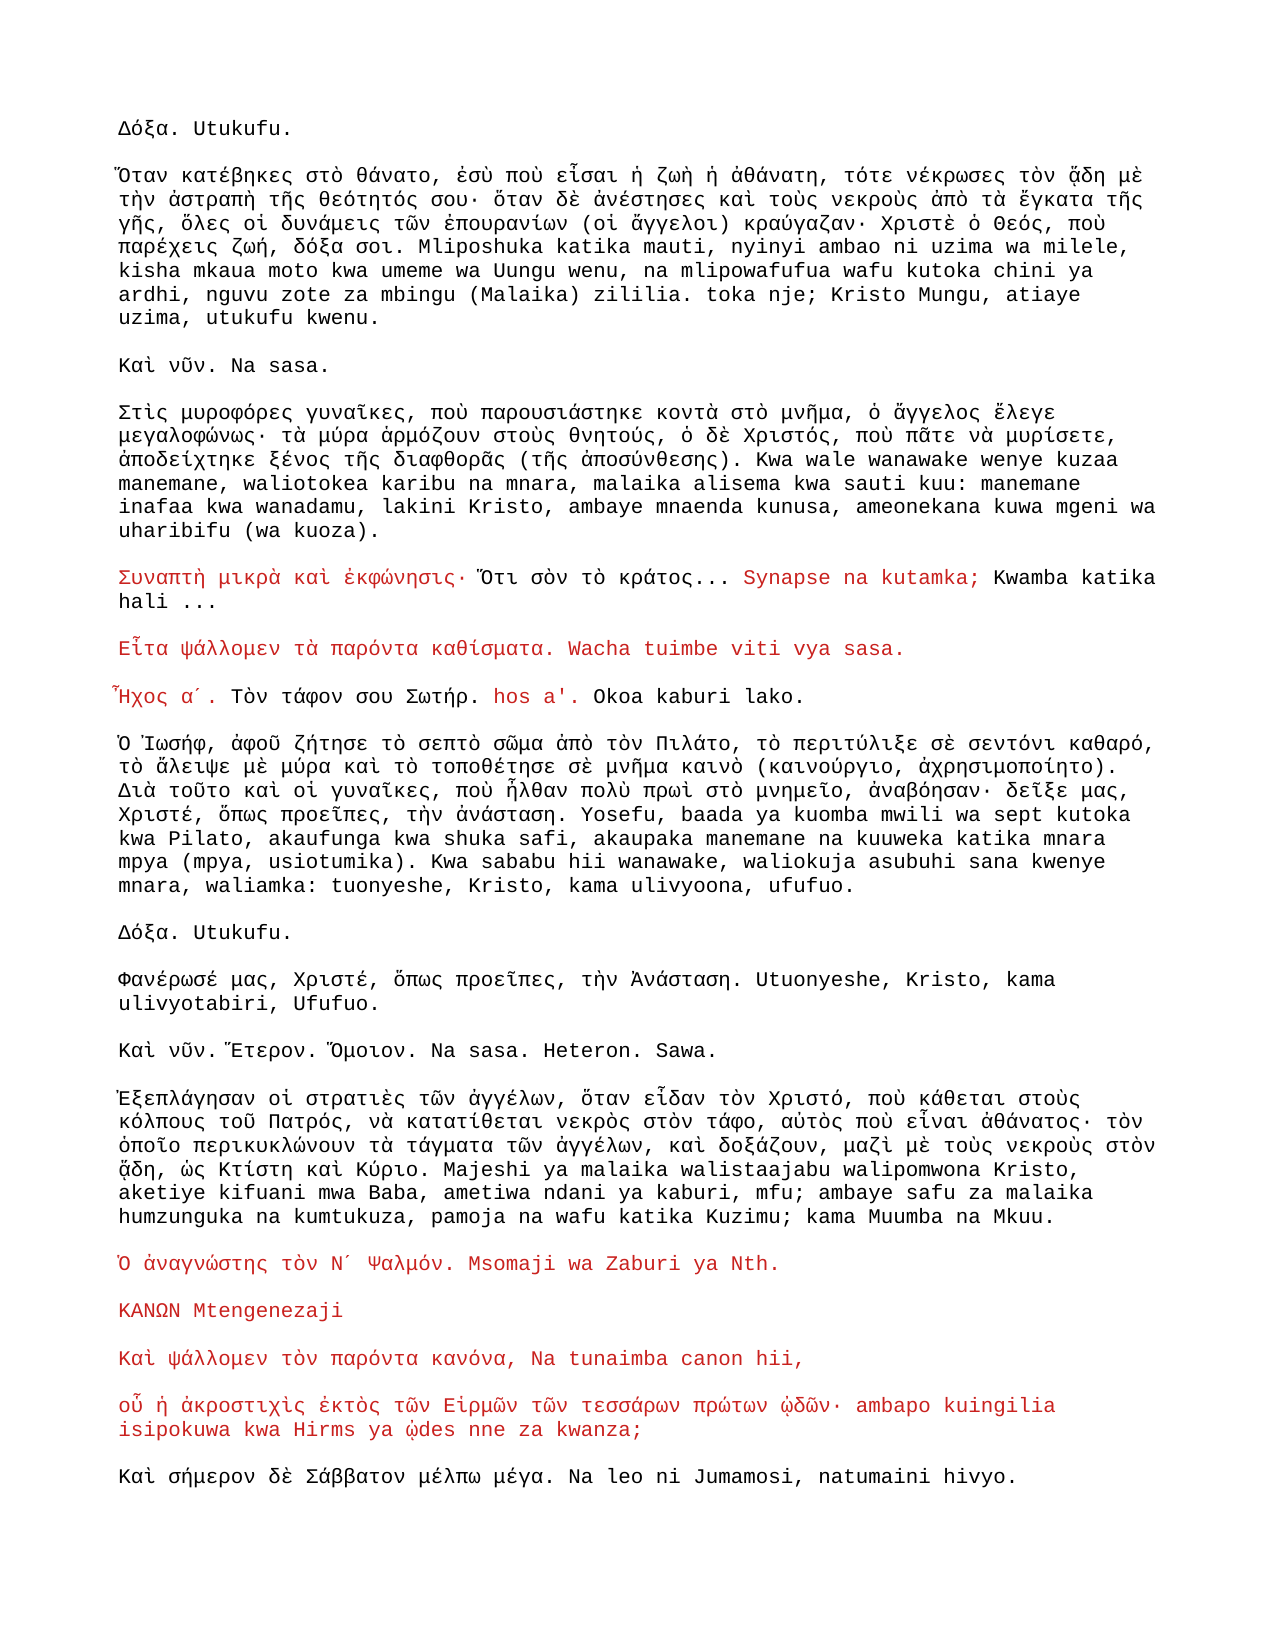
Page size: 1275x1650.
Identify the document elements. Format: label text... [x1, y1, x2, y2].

text Δόξα. Utukufu. [118, 118, 1157, 142]
text ΚΑΝΩΝ Mtengenezaji [118, 1300, 1157, 1324]
text Ἦχος α´. Τὸν τάφον σου Σωτήρ. hos a'. Okoa kaburi lako. [118, 686, 1157, 709]
text Φανέρωσέ μας, Χριστέ, ὅπως προεῖπες, τὴν Ἀνάσταση. Utuonyeshe, Kristo, kama ulivyotabiri, Ufufuo. [118, 969, 1157, 1017]
text Ὁ ἀναγνώστης τὸν Ν´ Ψαλμόν. Msomaji wa Zaburi ya Nth. [118, 1253, 1157, 1277]
text Ὅταν κατέβηκες στὸ θάνατο, ἐσὺ ποὺ εἶσαι ἡ ζωὴ ἡ ἀθάνατη, τότε νέκρωσες τὸν ᾅδη μὲ τὴν ἀστραπὴ τῆς θεότητός σου· ὅταν δὲ ἀνέστησες καὶ τοὺς νεκροὺς ἀπὸ τὰ ἔγκατα τῆς γῆς, ὅλες οἱ δυνάμεις τῶν ἐπουρανίων (οἱ ἄγγελοι) κραύγαζαν· Χριστὲ ὁ Θεός, ποὺ παρέχεις ζωή, δόξα σοι. Mliposhuka katika mauti, nyinyi ambao ni uzima wa milele, kisha mkaua moto kwa umeme wa Uungu wenu, na mlipowafufua wafu kutoka chini ya ardhi, nguvu zote za mbingu (Malaika) zililia. toka nje; Kristo Mungu, atiaye uzima, utukufu kwenu. [118, 165, 1157, 331]
text Στὶς μυροφόρες γυναῖκες, ποὺ παρουσιάστηκε κοντὰ στὸ μνῆμα, ὁ ἄγγελος ἔλεγε μεγαλοφώνως· τὰ μύρα ἁρμόζουν στοὺς θνητούς, ὁ δὲ Χριστός, ποὺ πᾶτε νὰ μυρίσετε, ἀποδείχτηκε ξένος τῆς διαφθορᾶς (τῆς ἀποσύνθεσης). Kwa wale wanawake wenye kuzaa manemane, waliotokea karibu na mnara, malaika alisema kwa sauti kuu: manemane inafaa kwa wanadamu, lakini Kristo, ambaye mnaenda kunusa, ameonekana kuwa mgeni wa uharibifu (wa kuoza). [118, 402, 1157, 544]
text Ὁ Ἰωσήφ, ἀφοῦ ζήτησε τὸ σεπτὸ σῶμα ἀπὸ τὸν Πιλάτο, τὸ περιτύλιξε σὲ σεντόνι καθαρό, τὸ ἄλειψε μὲ μύρα καὶ τὸ τοποθέτησε σὲ μνῆμα καινὸ (καινούργιο, ἀχρησιμοποίητο). Διὰ τοῦτο καὶ οἱ γυναῖκες, ποὺ ἦλθαν πολὺ πρωὶ στὸ μνημεῖο, ἀναβόησαν· δεῖξε μας, Χριστέ, ὅπως προεῖπες, τὴν ἀνάσταση. Yosefu, baada ya kuomba mwili wa sept kutoka kwa Pilato, akaufunga kwa shuka safi, akaupaka manemane na kuuweka katika mnara mpya (mpya, usiotumika). Kwa sababu hii wanawake, waliokuja asubuhi sana kwenye mnara, waliamka: tuonyeshe, Kristo, kama ulivyoona, ufufuo. [118, 733, 1157, 898]
text Καὶ ψάλλομεν τὸν παρόντα κανόνα, Na tunaimba canon hii, [118, 1348, 1157, 1371]
text Συναπτὴ μικρὰ καὶ ἐκφώνησις· Ὅτι σὸν τὸ κράτος... Synapse na kutamka; Kwamba katika hali ... [118, 567, 1157, 615]
text Καὶ νῦν. Na sasa. [118, 354, 1157, 378]
text Καὶ σήμερον δὲ Σάββατον μέλπω μέγα. Na leo ni Jumamosi, natumaini hivyo. [118, 1466, 1157, 1489]
text Εἶτα ψάλλομεν τὰ παρόντα καθίσματα. Wacha tuimbe viti vya sasa. [118, 638, 1157, 662]
text Καὶ νῦν. Ἕτερον. Ὅμοιον. Na sasa. Heteron. Sawa. [118, 1040, 1157, 1064]
text Ἐξεπλάγησαν οἱ στρατιὲς τῶν ἀγγέλων, ὅταν εἶδαν τὸν Χριστό, ποὺ κάθεται στοὺς κόλπους τοῦ Πατρός, νὰ κατατίθεται νεκρὸς στὸν τάφο, αὐτὸς ποὺ εἶναι ἀθάνατος· τὸν ὁποῖο περικυκλώνουν τὰ τάγματα τῶν ἀγγέλων, καὶ δοξάζουν, μαζὶ μὲ τοὺς νεκροὺς στὸν ᾅδη, ὡς Κτίστη καὶ Κύριο. Majeshi ya malaika walistaajabu walipomwona Kristo, aketiye kifuani mwa Baba, ametiwa ndani ya kaburi, mfu; ambaye safu za malaika humzunguka na kumtukuza, pamoja na wafu katika Kuzimu; kama Muumba na Mkuu. [118, 1088, 1157, 1229]
text Δόξα. Utukufu. [118, 922, 1157, 946]
text οὗ ἡ ἀκροστιχὶς ἐκτὸς τῶν Εἱρμῶν τῶν τεσσάρων πρώτων ᾠδῶν· ambapo kuingilia isipokuwa kwa Hirms ya ᾠdes nne za kwanza; [118, 1395, 1157, 1442]
